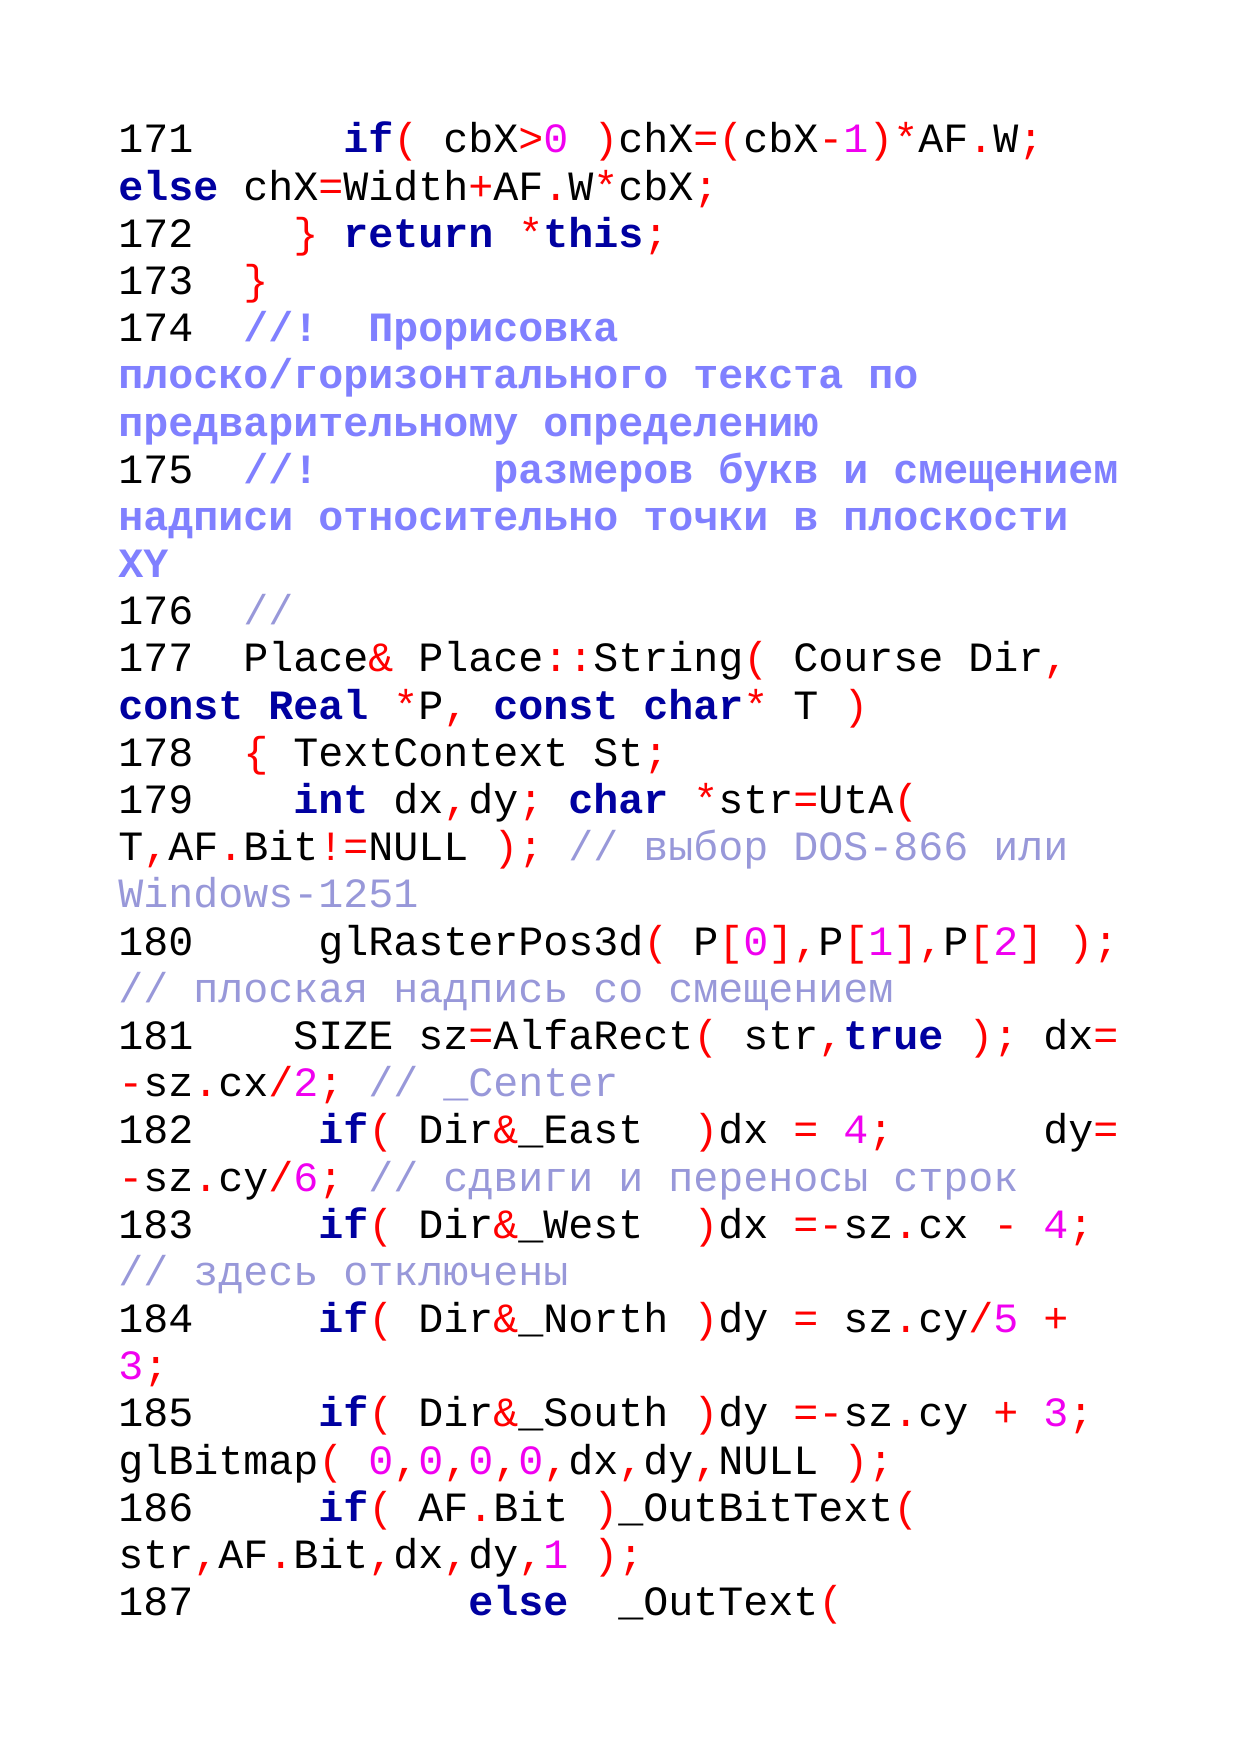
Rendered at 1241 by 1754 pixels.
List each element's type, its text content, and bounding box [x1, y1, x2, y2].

subtitle 180 glRasterPos3d( P[0],P[1],P[2] ); // плоская надпись со смещением [118, 920, 1122, 1015]
subtitle 183 if( Dir&_West )dx =-sz.cx - 4; // здесь отключены [118, 1203, 1122, 1298]
subtitle 184 if( Dir&_North )dy = sz.cy/5 + 3; [118, 1298, 1122, 1392]
subtitle 172 } return *this; [118, 212, 1122, 260]
subtitle 171 if( cbX>0 )chX=(cbX-1)*AF.W; else chX=Width+AF.W*cbX; [118, 118, 443, 212]
subtitle 182 if( Dir&_East )dx = 4; dy= -sz.cy/6; // сдвиги и переносы строк [118, 1109, 1122, 1203]
subtitle 187 else _OutText( str,AF.Base,dx,dy,1,pX ); return *this; [818, 1581, 1122, 1628]
subtitle 178 { TextContext St; [643, 732, 1122, 779]
subtitle 171 if( cbX>0 )chX=(cbX-1)*AF.W; else chX=Width+AF.W*cbX; [468, 165, 493, 212]
subtitle 185 if( Dir&_South )dy =-sz.cy + 3; glBitmap( 0,0,0,0,dx,dy,NULL ); [118, 1392, 568, 1487]
subtitle 181 SIZE sz=AlfaRect( str,true ); dx= -sz.cx/2; // _Center [118, 1015, 1122, 1109]
subtitle 186 if( AF.Bit )_OutBitText( str,AF.Bit,dx,dy,1 ); [443, 1487, 493, 1581]
subtitle 177 Place& Place::String( Course Dir, const Real *P, const char* T ) [843, 637, 1122, 732]
subtitle 171 if( cbX>0 )chX=(cbX-1)*AF.W; else chX=Width+AF.W*cbX; [518, 118, 618, 212]
subtitle 187 else _OutText( str,AF.Base,dx,dy,1,pX ); return *this; [118, 1581, 618, 1628]
subtitle 173 } [118, 260, 1122, 307]
subtitle 186 if( AF.Bit )_OutBitText( str,AF.Bit,dx,dy,1 ); [518, 1487, 1122, 1581]
subtitle 177 Place& Place::String( Course Dir, const Real *P, const char* T ) [443, 637, 793, 732]
subtitle 177 Place& Place::String( Course Dir, const Real *P, const char* T ) [118, 637, 418, 732]
subtitle 174 //! Прорисовка плоско/горизонтального текста по предварительному определению [118, 307, 1122, 448]
subtitle 186 if( AF.Bit )_OutBitText( str,AF.Bit,dx,dy,1 ); [118, 1487, 418, 1581]
subtitle 179 int dx,dy; char *str=UtA( T,AF.Bit!=NULL ); // выбор DOS-866 или Windows-1251 [118, 779, 1122, 920]
subtitle 185 if( Dir&_South )dy =-sz.cy + 3; glBitmap( 0,0,0,0,dx,dy,NULL ); [793, 1392, 1122, 1487]
subtitle 178 { TextContext St; [118, 732, 293, 779]
subtitle 171 if( cbX>0 )chX=(cbX-1)*AF.W; else chX=Width+AF.W*cbX; [693, 118, 1122, 212]
subtitle 175 //! размеров букв и смещением надписи относительно точки в плоскости XY [118, 448, 1122, 590]
subtitle 176 // [118, 590, 1122, 637]
subtitle 185 if( Dir&_South )dy =-sz.cy + 3; glBitmap( 0,0,0,0,dx,dy,NULL ); [693, 1392, 718, 1487]
